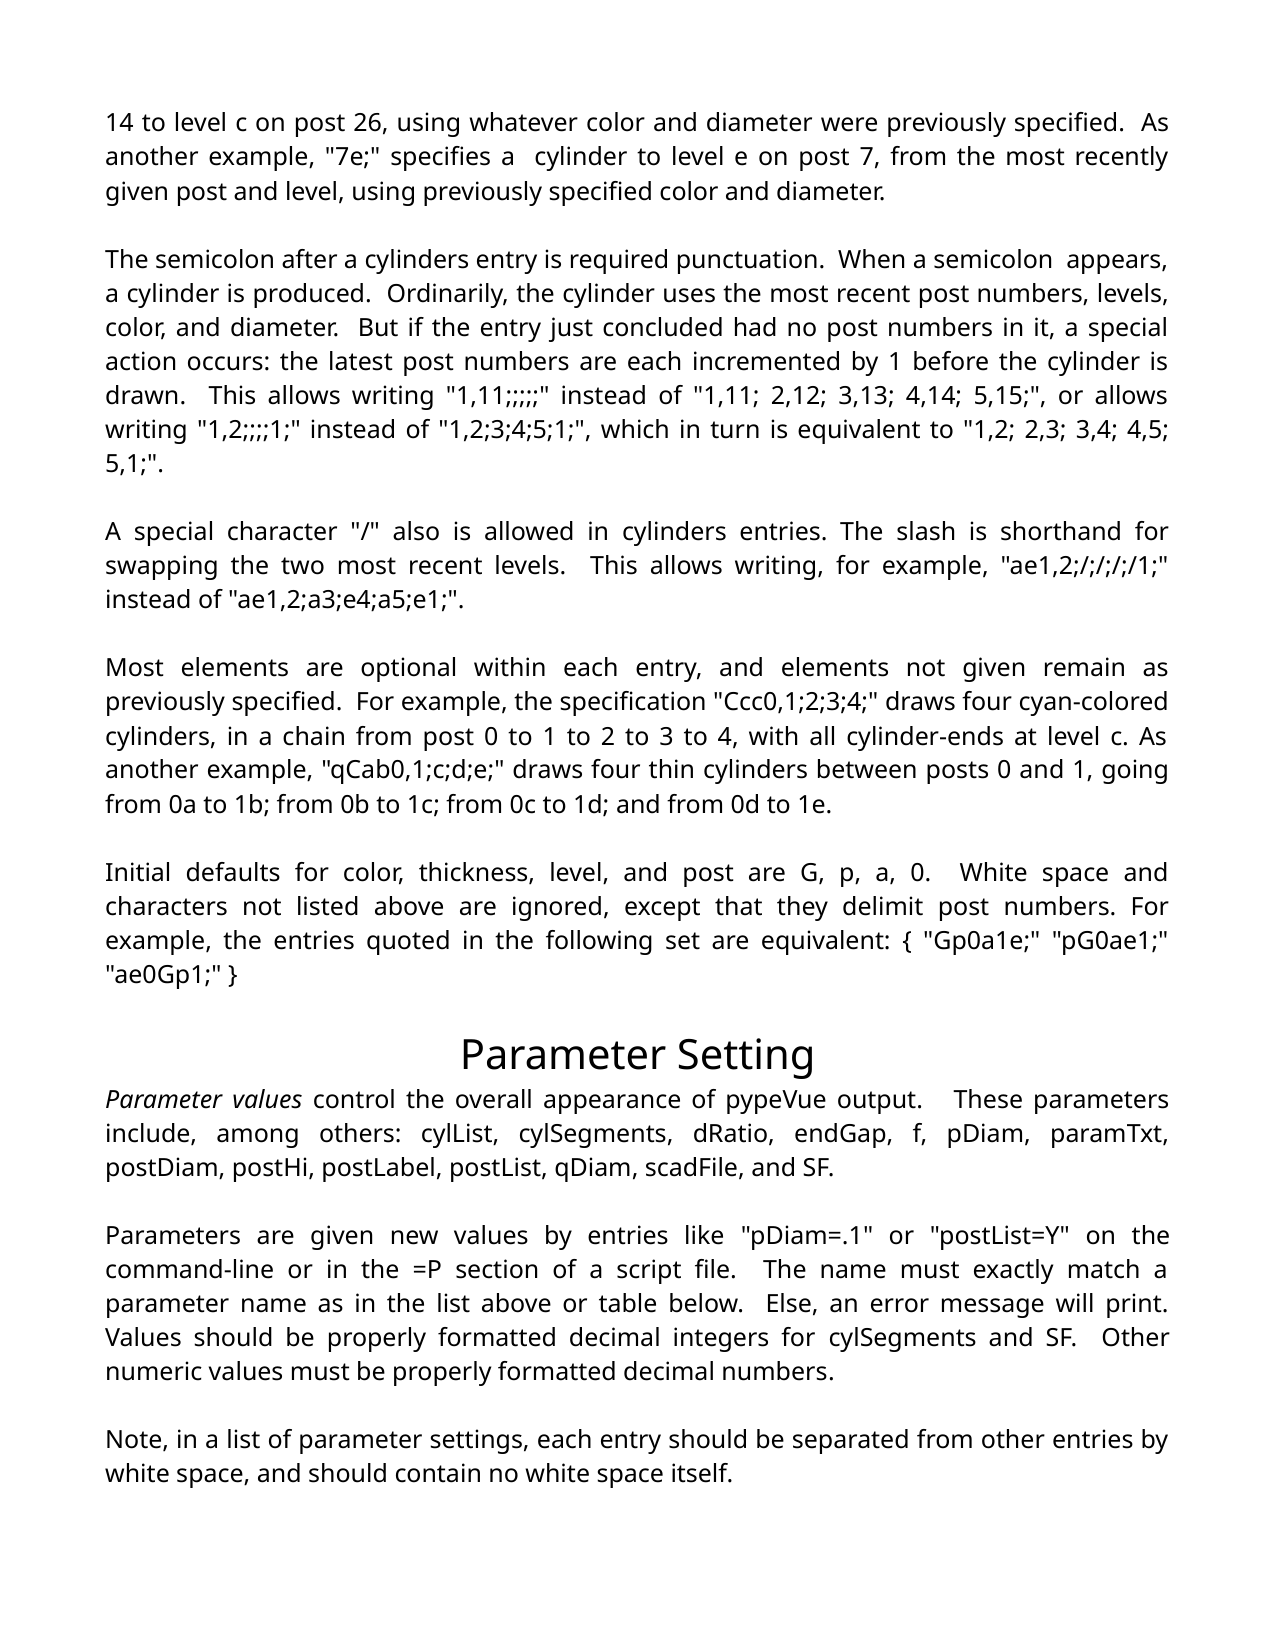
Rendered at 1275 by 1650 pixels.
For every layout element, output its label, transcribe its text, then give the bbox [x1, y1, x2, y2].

text A special character "/" also is allowed in cylinders entries. The slash is shorthand for swapping the two most recent levels. This allows writing, for example, "ae1,2;/;/;/;/1;" instead of "ae1,2;a3;e4;a5;e1;". [105, 514, 1170, 616]
text Parameters are given new values by entries like "pDiam=.1" or "postList=Y" on the command-line or in the =P section of a script file. The name must exactly match a parameter name as in the list above or table below. Else, an error message will print. Values should be properly formatted decimal integers for cylSegments and SF. Other numeric values must be properly formatted decimal numbers. [105, 1218, 1170, 1388]
text Parameter Setting [105, 1025, 1170, 1081]
text 14 to level c on post 26, using whatever color and diameter were previously specified. As another example, "7e;" specifies a cylinder to level e on post 7, from the most recently given post and level, using previously specified color and diameter. [105, 105, 1170, 207]
text Note, in a list of parameter settings, each entry should be separated from other entries by white space, and should contain no white space itself. [105, 1422, 1170, 1490]
text The semicolon after a cylinders entry is required punctuation. When a semicolon appears, a cylinder is produced. Ordinarily, the cylinder uses the most recent post numbers, levels, color, and diameter. But if the entry just concluded had no post numbers in it, a special action occurs: the latest post numbers are each incremented by 1 before the cylinder is drawn. This allows writing "1,11;;;;;" instead of "1,11; 2,12; 3,13; 4,14; 5,15;", or allows writing "1,2;;;;1;" instead of "1,2;3;4;5;1;", which in turn is equivalent to "1,2; 2,3; 3,4; 4,5; 5,1;". [105, 241, 1170, 480]
text Most elements are optional within each entry, and elements not given remain as previously specified. For example, the specification "Ccc0,1;2;3;4;" draws four cyan-colored cylinders, in a chain from post 0 to 1 to 2 to 3 to 4, with all cylinder-ends at level c. As another example, "qCab0,1;c;d;e;" draws four thin cylinders between posts 0 and 1, going from 0a to 1b; from 0b to 1c; from 0c to 1d; and from 0d to 1e. [105, 650, 1170, 820]
text Initial defaults for color, thickness, level, and post are G, p, a, 0. White space and characters not listed above are ignored, except that they delimit post numbers. For example, the entries quoted in the following set are equivalent: { "Gp0a1e;" "pG0ae1;" "ae0Gp1;" } [105, 854, 1170, 991]
text Parameter values control the overall appearance of pypeVue output. These parameters include, among others: cylList, cylSegments, dRatio, endGap, f, pDiam, paramTxt, postDiam, postHi, postLabel, postList, qDiam, scadFile, and SF. [105, 1081, 1170, 1184]
